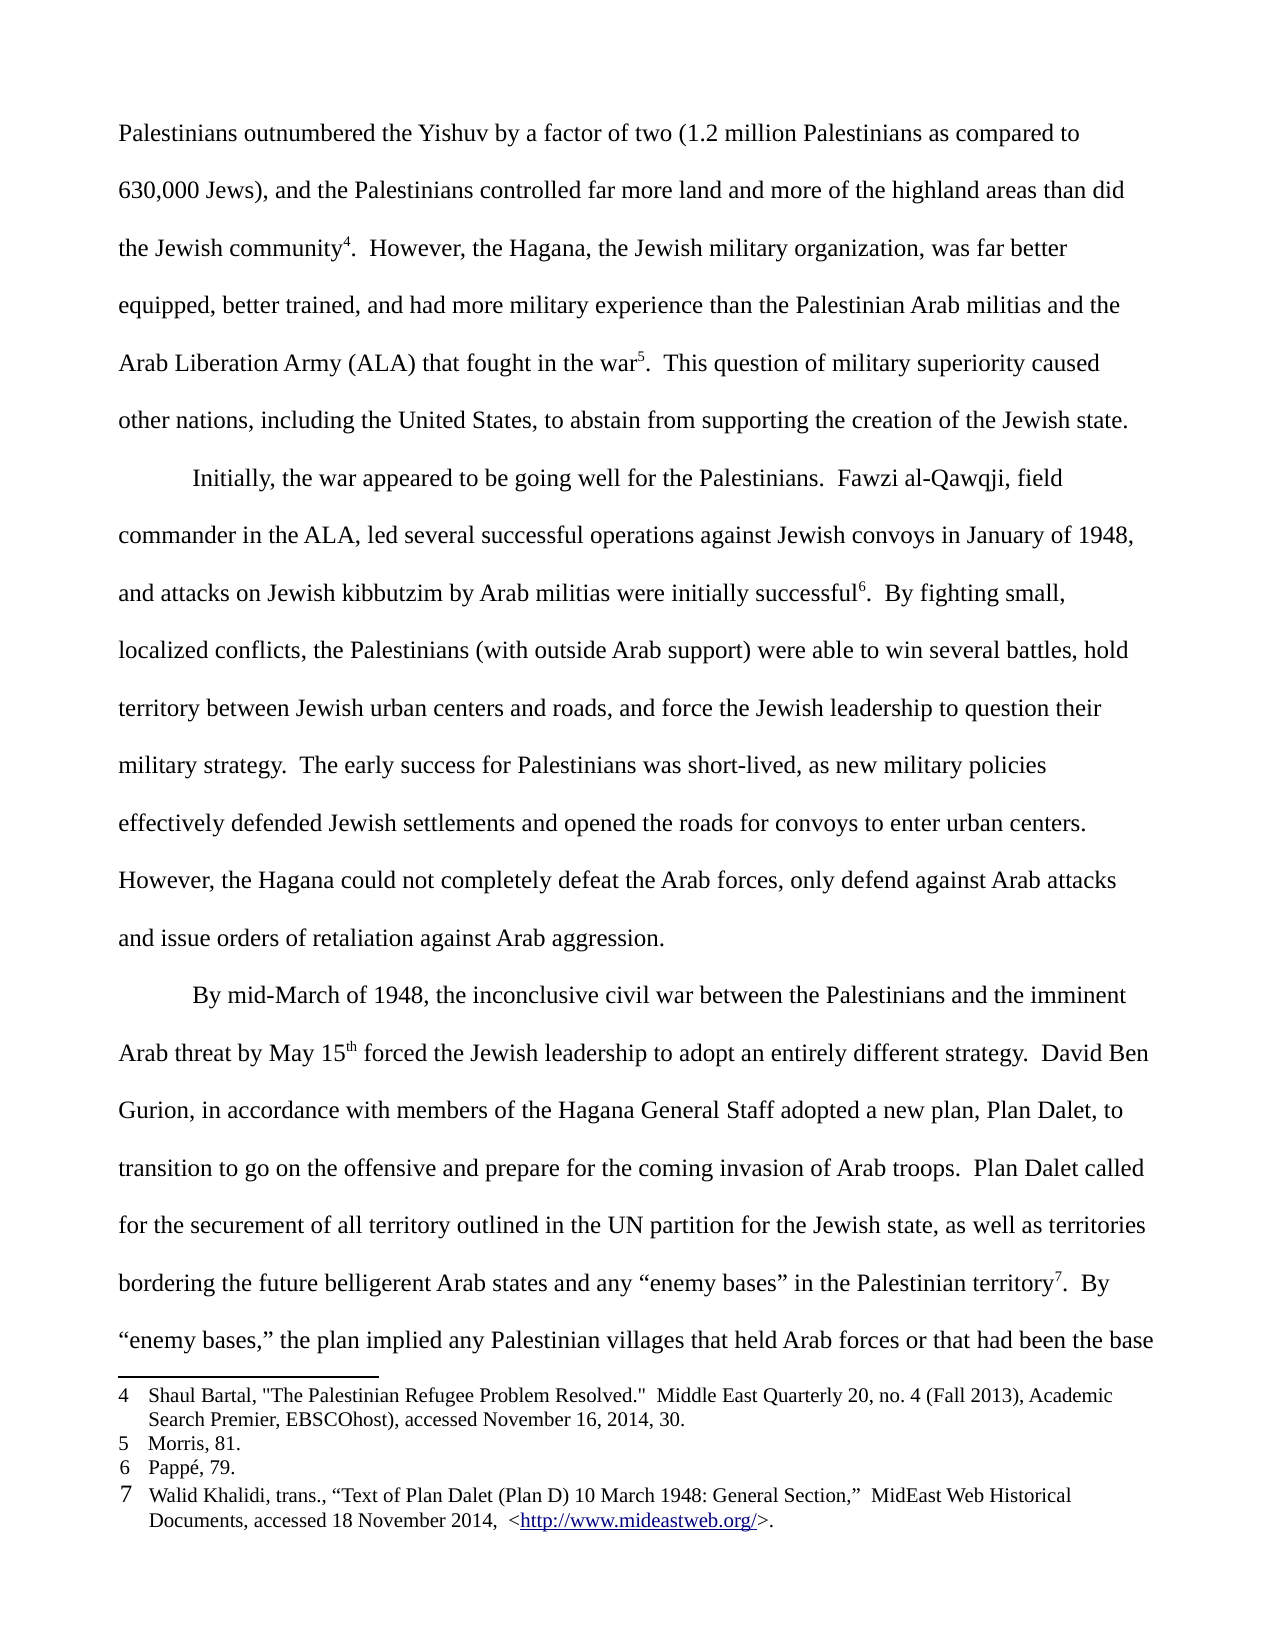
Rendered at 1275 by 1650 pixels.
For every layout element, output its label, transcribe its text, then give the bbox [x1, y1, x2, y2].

text Walid Khalidi, trans., “Text of Plan Dalet (Plan D) 10 March 1948: General Section,” MidEast Web Historical Documents, accessed 18 November 2014, <http://www.mideastweb.org/>. [119, 1479, 1157, 1532]
text By mid-March of 1948, the inconclusive civil war between the Palestinians and the imminent Arab threat by May 15th forced the Jewish leadership to adopt an entirely different strategy. David Ben Gurion, in accordance with members of the Hagana General Staff adopted a new plan, Plan Dalet, to transition to go on the offensive and prepare for the coming invasion of Arab troops. Plan Dalet called for the securement of all territory outlined in the UN partition for the Jewish state, as well as territories bordering the future belligerent Arab states and any “enemy bases” in the Palestinian territory. By “enemy bases,” the plan implied any Palestinian villages that held Arab forces or that had been the base [118, 981, 1157, 1354]
text Initially, the war appeared to be going well for the Palestinians. Fawzi al-Qawqji, field commander in the ALA, led several successful operations against Jewish convoys in January of 1948, and attacks on Jewish kibbutzim by Arab militias were initially successful. By fighting small, localized conflicts, the Palestinians (with outside Arab support) were able to win several battles, hold territory between Jewish urban centers and roads, and force the Jewish leadership to question their military strategy. The early success for Palestinians was short-lived, as new military policies effectively defended Jewish settlements and opened the roads for convoys to enter urban centers. However, the Hagana could not completely defeat the Arab forces, only defend against Arab attacks and issue orders of retaliation against Arab aggression. [118, 463, 1157, 952]
text Shaul Bartal, "The Palestinian Refugee Problem Resolved." Middle East Quarterly 20, no. 4 (Fall 2013), Academic Search Premier, EBSCOhost), accessed November 16, 2014, 30. [118, 1383, 1157, 1431]
text Pappé, 79. [119, 1455, 1157, 1479]
text Morris, 81. [118, 1431, 1157, 1455]
text Palestinians outnumbered the Yishuv by a factor of two (1.2 million Palestinians as compared to 630,000 Jews), and the Palestinians controlled far more land and more of the highland areas than did the Jewish community. However, the Hagana, the Jewish military organization, was far better equipped, better trained, and had more military experience than the Palestinian Arab militias and the Arab Liberation Army (ALA) that fought in the war. This question of military superiority caused other nations, including the United States, to abstain from supporting the creation of the Jewish state. [118, 118, 1157, 434]
